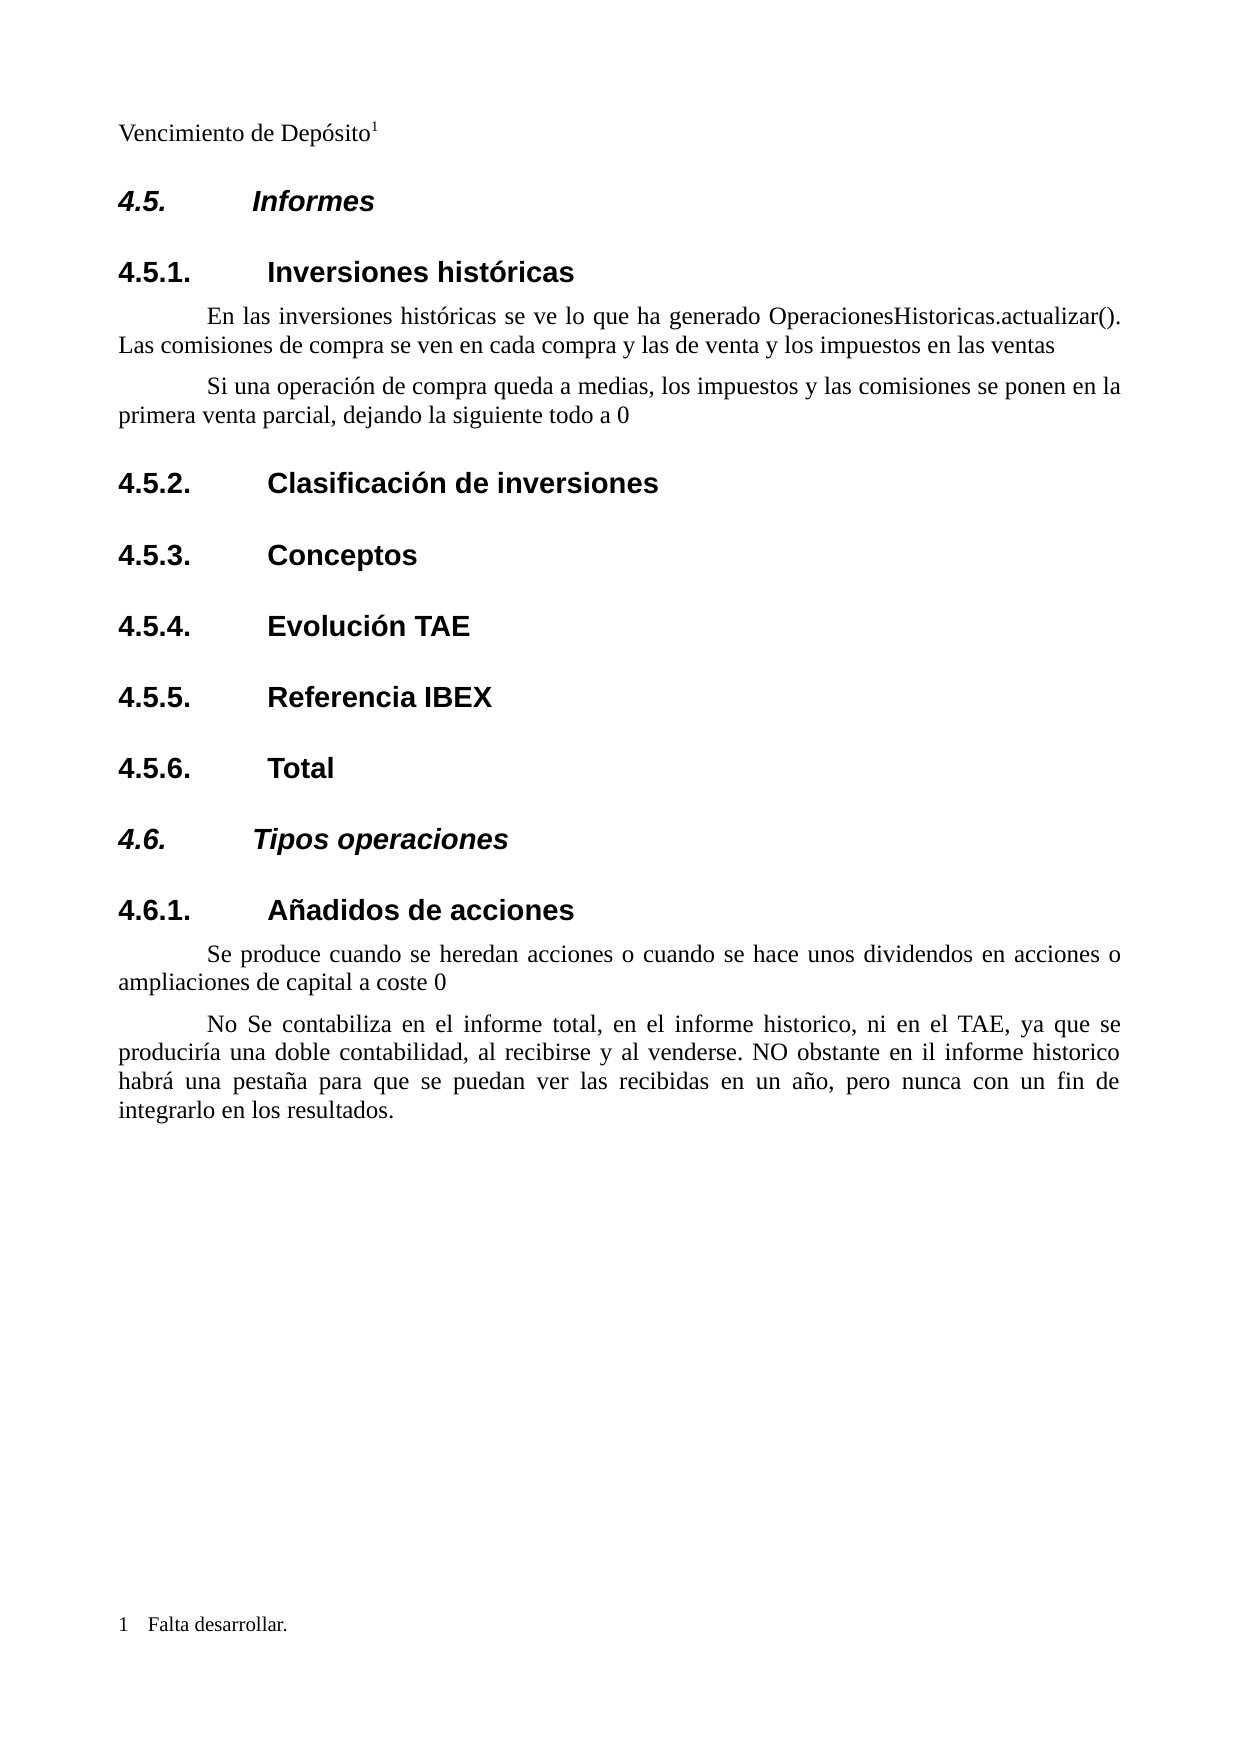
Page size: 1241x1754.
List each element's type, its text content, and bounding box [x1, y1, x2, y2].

text No Se contabiliza en el informe total, en el informe historico, ni en el TAE, ya que se produciría una doble contabilidad, al recibirse y al venderse. NO obstante en il informe historico habrá una pestaña para que se puedan ver las recibidas en un año, pero nunca con un fin de integrarlo en los resultados. [118, 1009, 1122, 1124]
subtitle Evolución TAE [118, 608, 1122, 642]
text Si una operación de compra queda a medias, los impuestos y las comisiones se ponen en la primera venta parcial, dejando la siguiente todo a 0 [118, 371, 1122, 429]
text Falta desarrollar. [118, 1612, 1122, 1636]
text Vencimiento de Depósito [118, 118, 1122, 147]
subtitle Inversiones históricas [118, 255, 1122, 289]
subtitle Conceptos [118, 537, 1122, 571]
subtitle Total [118, 751, 1122, 784]
subtitle Añadidos de acciones [118, 893, 1122, 926]
subtitle Informes [118, 184, 1122, 218]
text En las inversiones históricas se ve lo que ha generado OperacionesHistoricas.actualizar(). Las comisiones de compra se ven en cada compra y las de venta y los impuestos en las ventas [118, 301, 1122, 359]
subtitle Referencia IBEX [118, 679, 1122, 713]
subtitle Tipos operaciones [118, 822, 1122, 855]
subtitle Clasificación de inversiones [118, 466, 1122, 500]
text Se produce cuando se heredan acciones o cuando se hace unos dividendos en acciones o ampliaciones de capital a coste 0 [118, 939, 1122, 996]
